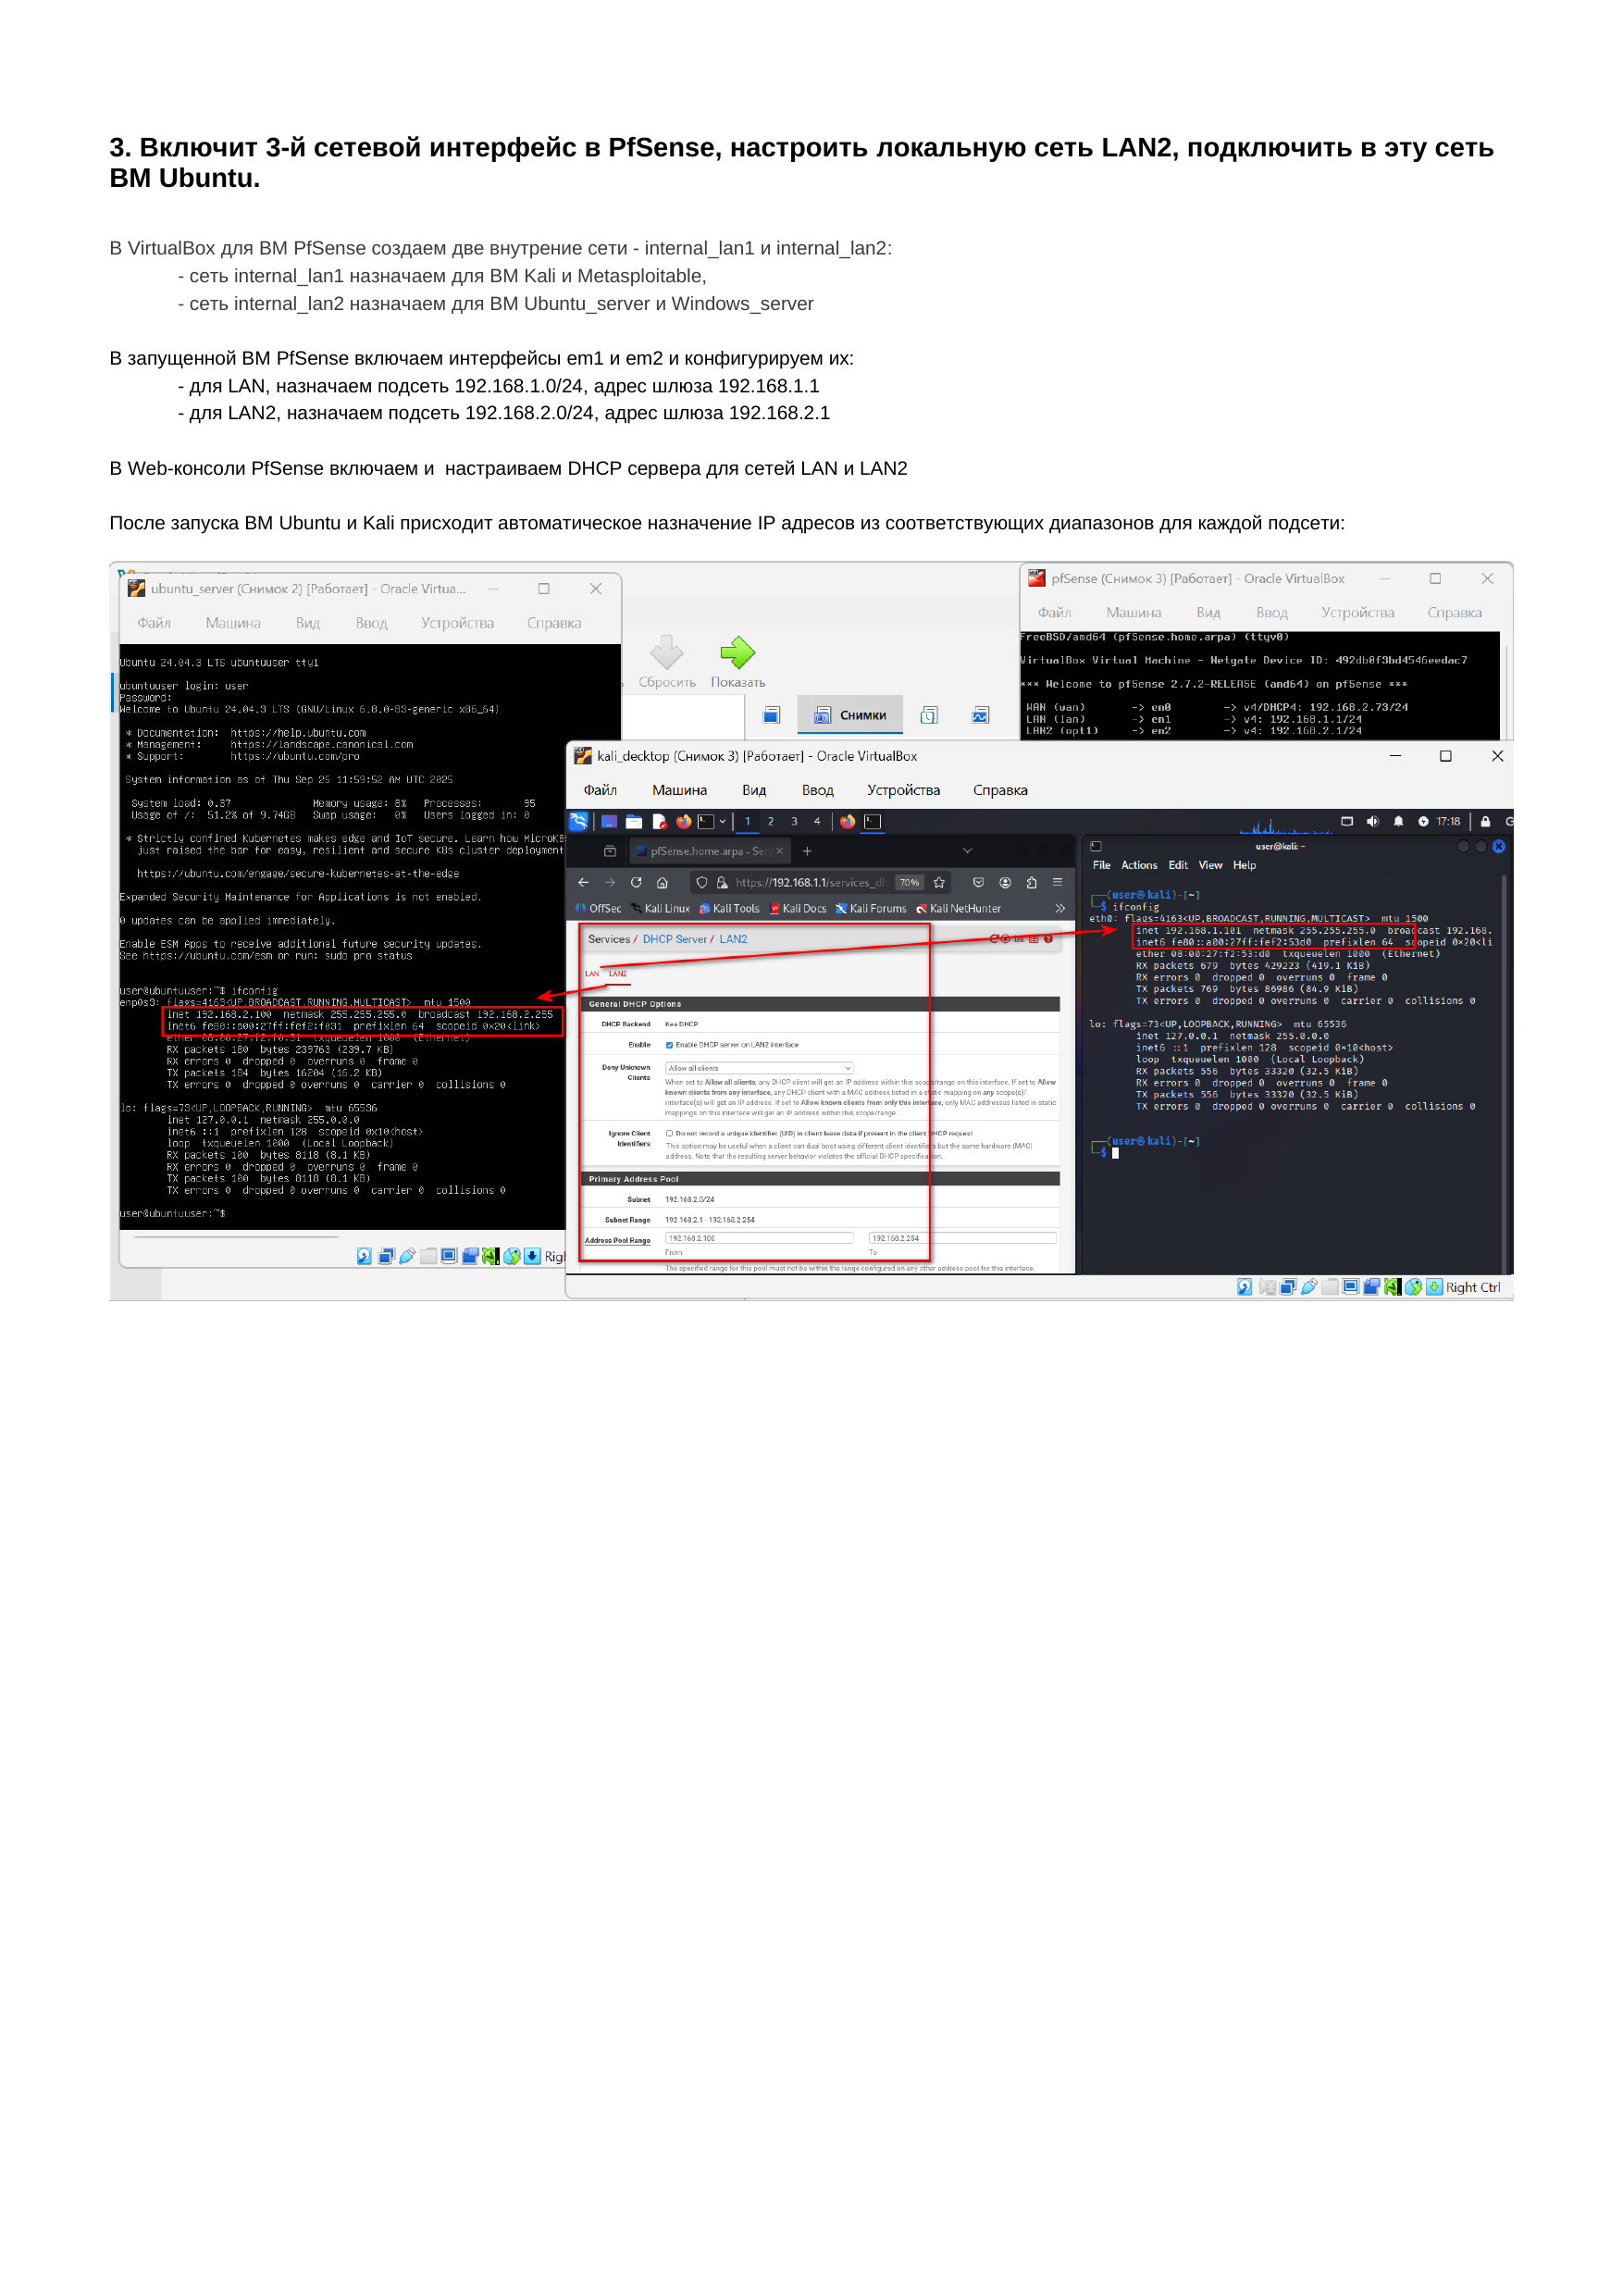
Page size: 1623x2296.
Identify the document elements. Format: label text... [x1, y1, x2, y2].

text В VirtualBox для ВМ PfSense создаем две внутрение сети - internal_lan1 и internal_lan2: [109, 232, 1514, 259]
picture [109, 561, 1514, 1301]
text После запуска ВМ Ubuntu и Kali присходит автоматическое назначение IP адресов из соответствующих диапазонов для каждой подсети: [109, 506, 1514, 534]
text В запущенной ВМ PfSense включаем интерфейсы em1 и em2 и конфигурируем их: [109, 341, 1514, 369]
subtitle 3. Включит 3-й сетевой интерфейс в PfSense, настроить локальную сеть LAN2, подключить в эту сеть ВМ Ubuntu. [109, 132, 1514, 192]
text - для LAN, назначаем подсеть 192.168.1.0/24, адрес шлюза 192.168.1.1 [109, 369, 1514, 397]
text - сеть internal_lan2 назначаем для ВМ Ubuntu_server и Windows_server [109, 287, 1514, 314]
text - для LAN2, назначаем подсеть 192.168.2.0/24, адрес шлюза 192.168.2.1 [109, 397, 1514, 424]
text В Web-консоли PfSense включаем и настраиваем DHCP сервера для сетей LAN и LAN2 [109, 452, 1514, 479]
text - сеть internal_lan1 назначаем для ВМ Kali и Metasploitable, [109, 259, 1514, 287]
